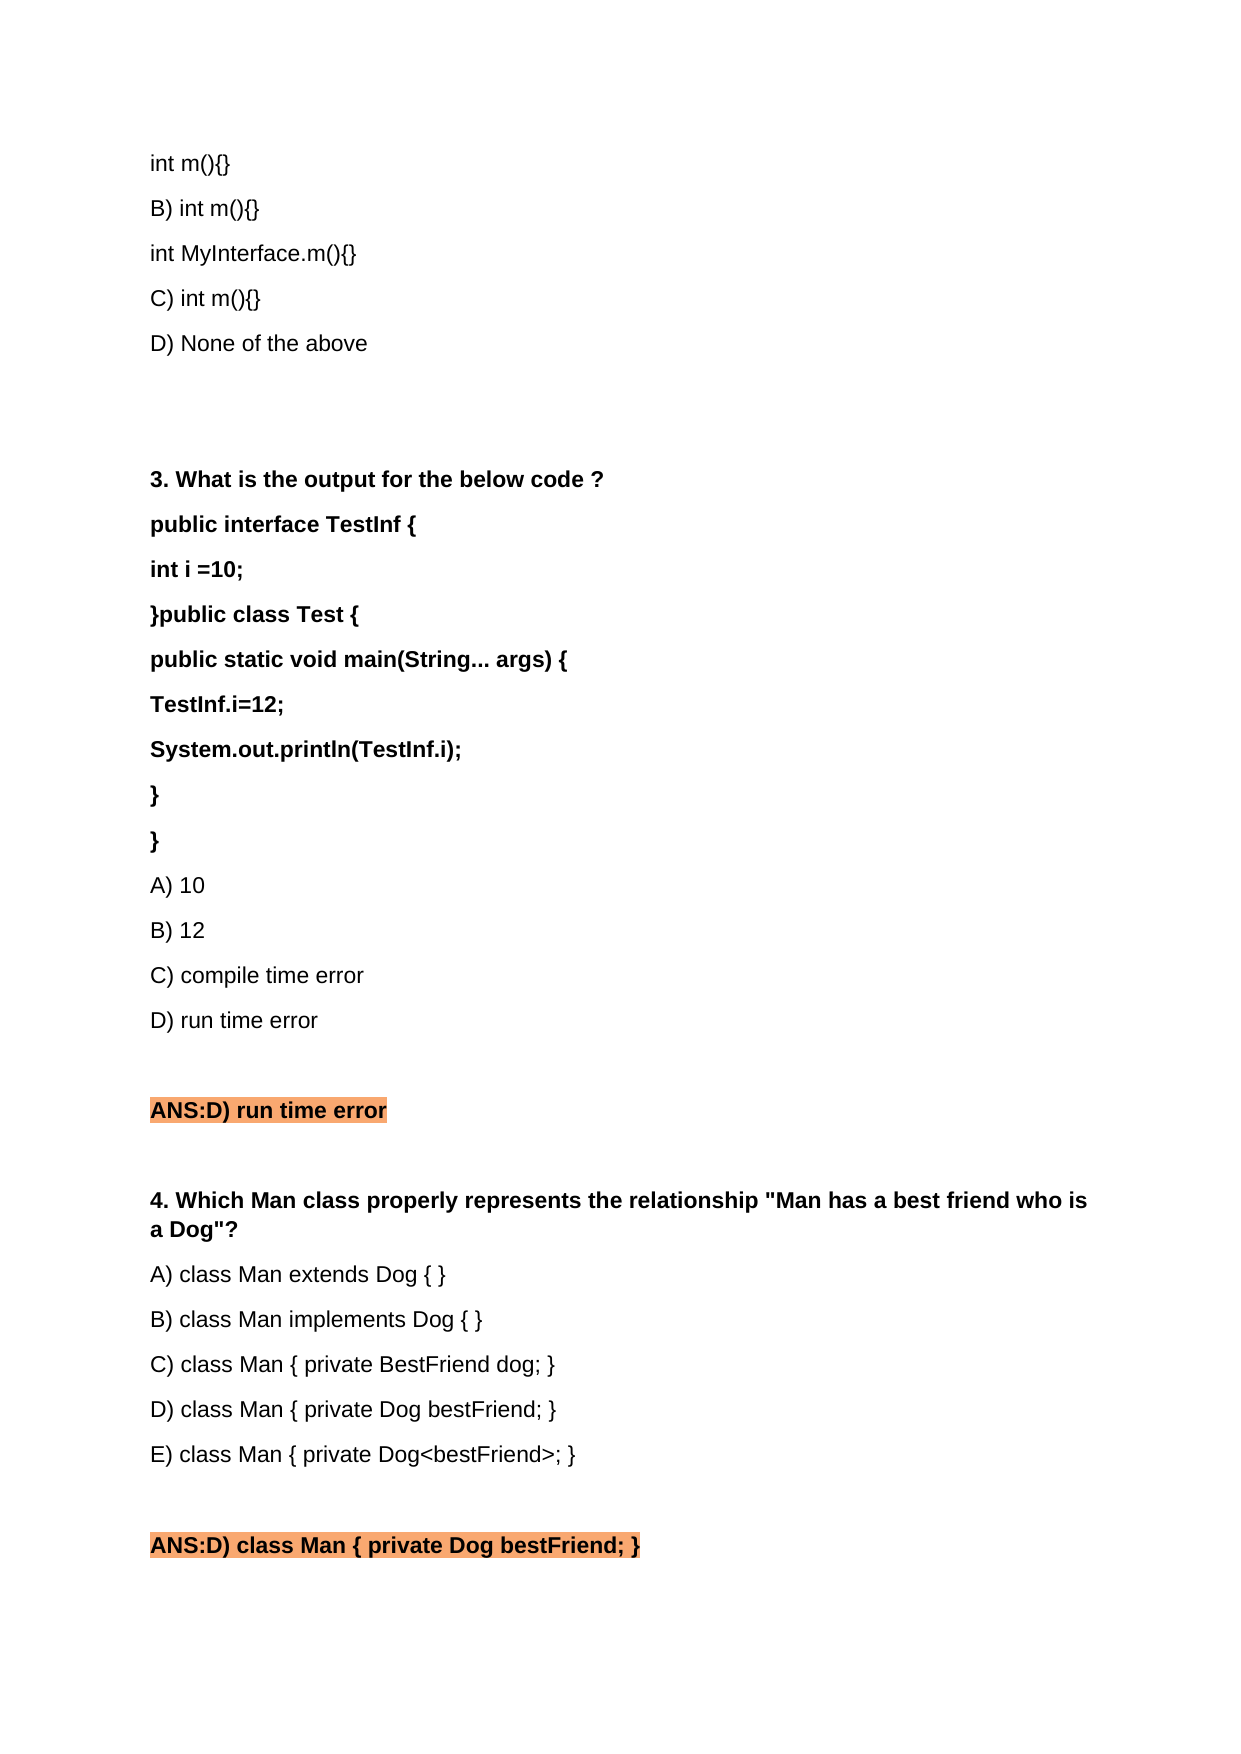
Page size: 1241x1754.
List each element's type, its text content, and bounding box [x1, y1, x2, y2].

text int MyInterface.m(){} [150, 240, 1090, 267]
text }public class Test { [150, 601, 1090, 627]
text C) compile time error [150, 962, 1090, 988]
text System.out.println(TestInf.i); [150, 736, 1090, 763]
text } [150, 827, 1090, 853]
text D) None of the above [150, 330, 1090, 357]
text B) class Man implements Dog { } [150, 1306, 1090, 1332]
text 3. What is the output for the below code ? [150, 466, 1090, 492]
text public interface TestInf { [150, 511, 1090, 537]
text ANS:D) class Man { private Dog bestFriend; } [150, 1532, 1090, 1558]
text } [150, 781, 1090, 808]
text B) 12 [150, 917, 1090, 943]
text B) int m(){} [150, 195, 1090, 221]
text 4. Which Man class properly represents the relationship "Man has a best friend who is a Dog"? [150, 1187, 1090, 1242]
text D) run time error [150, 1007, 1090, 1033]
text C) int m(){} [150, 285, 1090, 312]
text C) class Man { private BestFriend dog; } [150, 1351, 1090, 1377]
text E) class Man { private Dog<bestFriend>; } [150, 1441, 1090, 1468]
text A) class Man extends Dog { } [150, 1261, 1090, 1287]
text ANS:D) run time error [150, 1097, 1090, 1123]
text int i =10; [150, 556, 1090, 582]
text TestInf.i=12; [150, 691, 1090, 718]
text D) class Man { private Dog bestFriend; } [150, 1396, 1090, 1423]
text public static void main(String... args) { [150, 646, 1090, 672]
text A) 10 [150, 872, 1090, 898]
text int m(){} [150, 150, 1090, 176]
